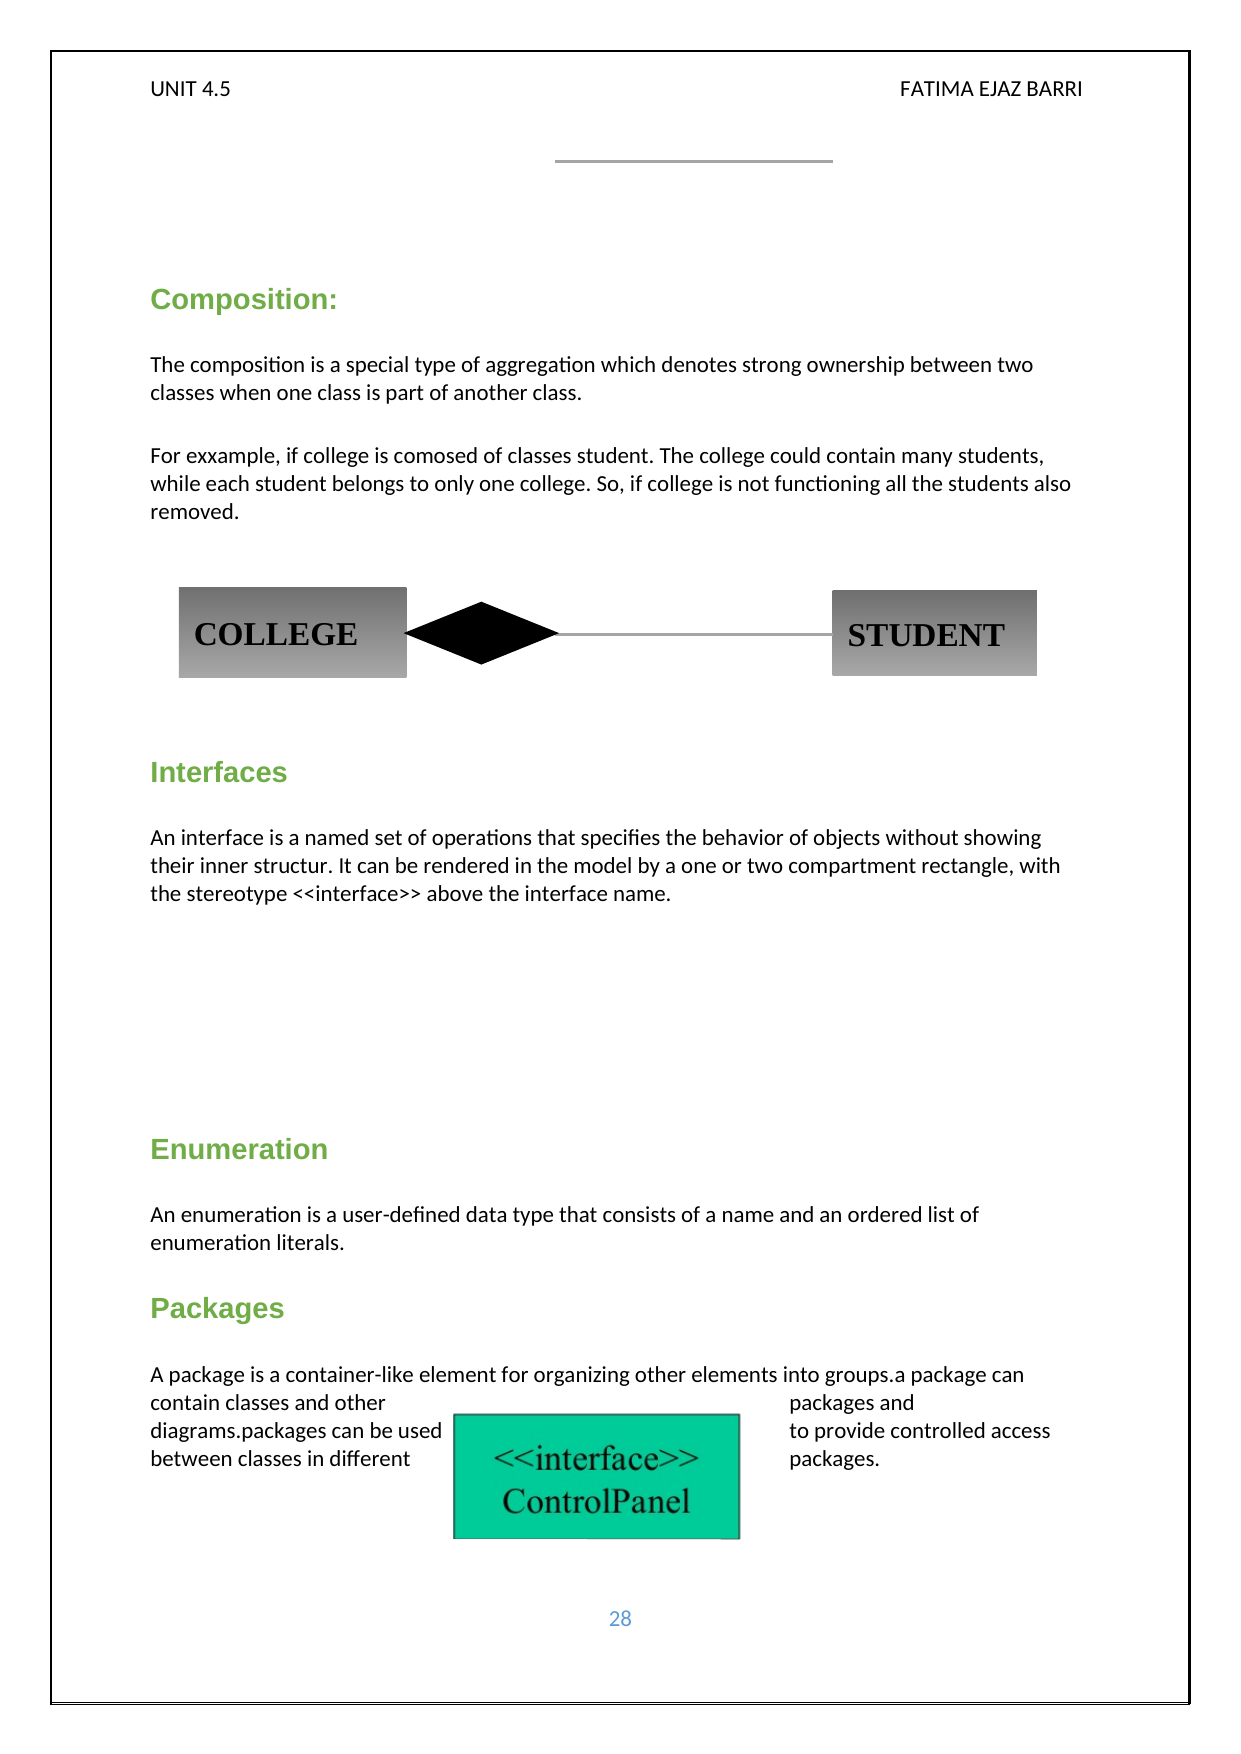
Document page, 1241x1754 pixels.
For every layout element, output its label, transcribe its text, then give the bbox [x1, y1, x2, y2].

text For exxample, if college is comosed of classes student. The college could contain many students, while each student belongs to only one college. So, if college is not functioning all the students also removed. [150, 441, 1090, 525]
text The composition is a special type of aggregation which denotes strong ownership between two classes when one class is part of another class. [150, 350, 1090, 406]
text Packages [150, 1291, 1090, 1325]
text An interface is a named set of operations that specifies the behavior of objects without showing their inner structur. It can be rendered in the model by a one or two compartment rectangle, with the stereotype <<interface>> above the interface name. [150, 823, 1090, 908]
text An enumeration is a user-defined data type that consists of a name and an ordered list of enumeration literals. [150, 1200, 1090, 1256]
text Composition: [150, 282, 1090, 315]
text Enumeration [150, 1132, 1090, 1165]
text Interfaces [150, 755, 1090, 788]
text A package is a container-like element for organizing other elements into groups.a package can contain classes and other packages and diagrams.packages can be used to provide controlled access between classes in different packages. [150, 1360, 1090, 1472]
